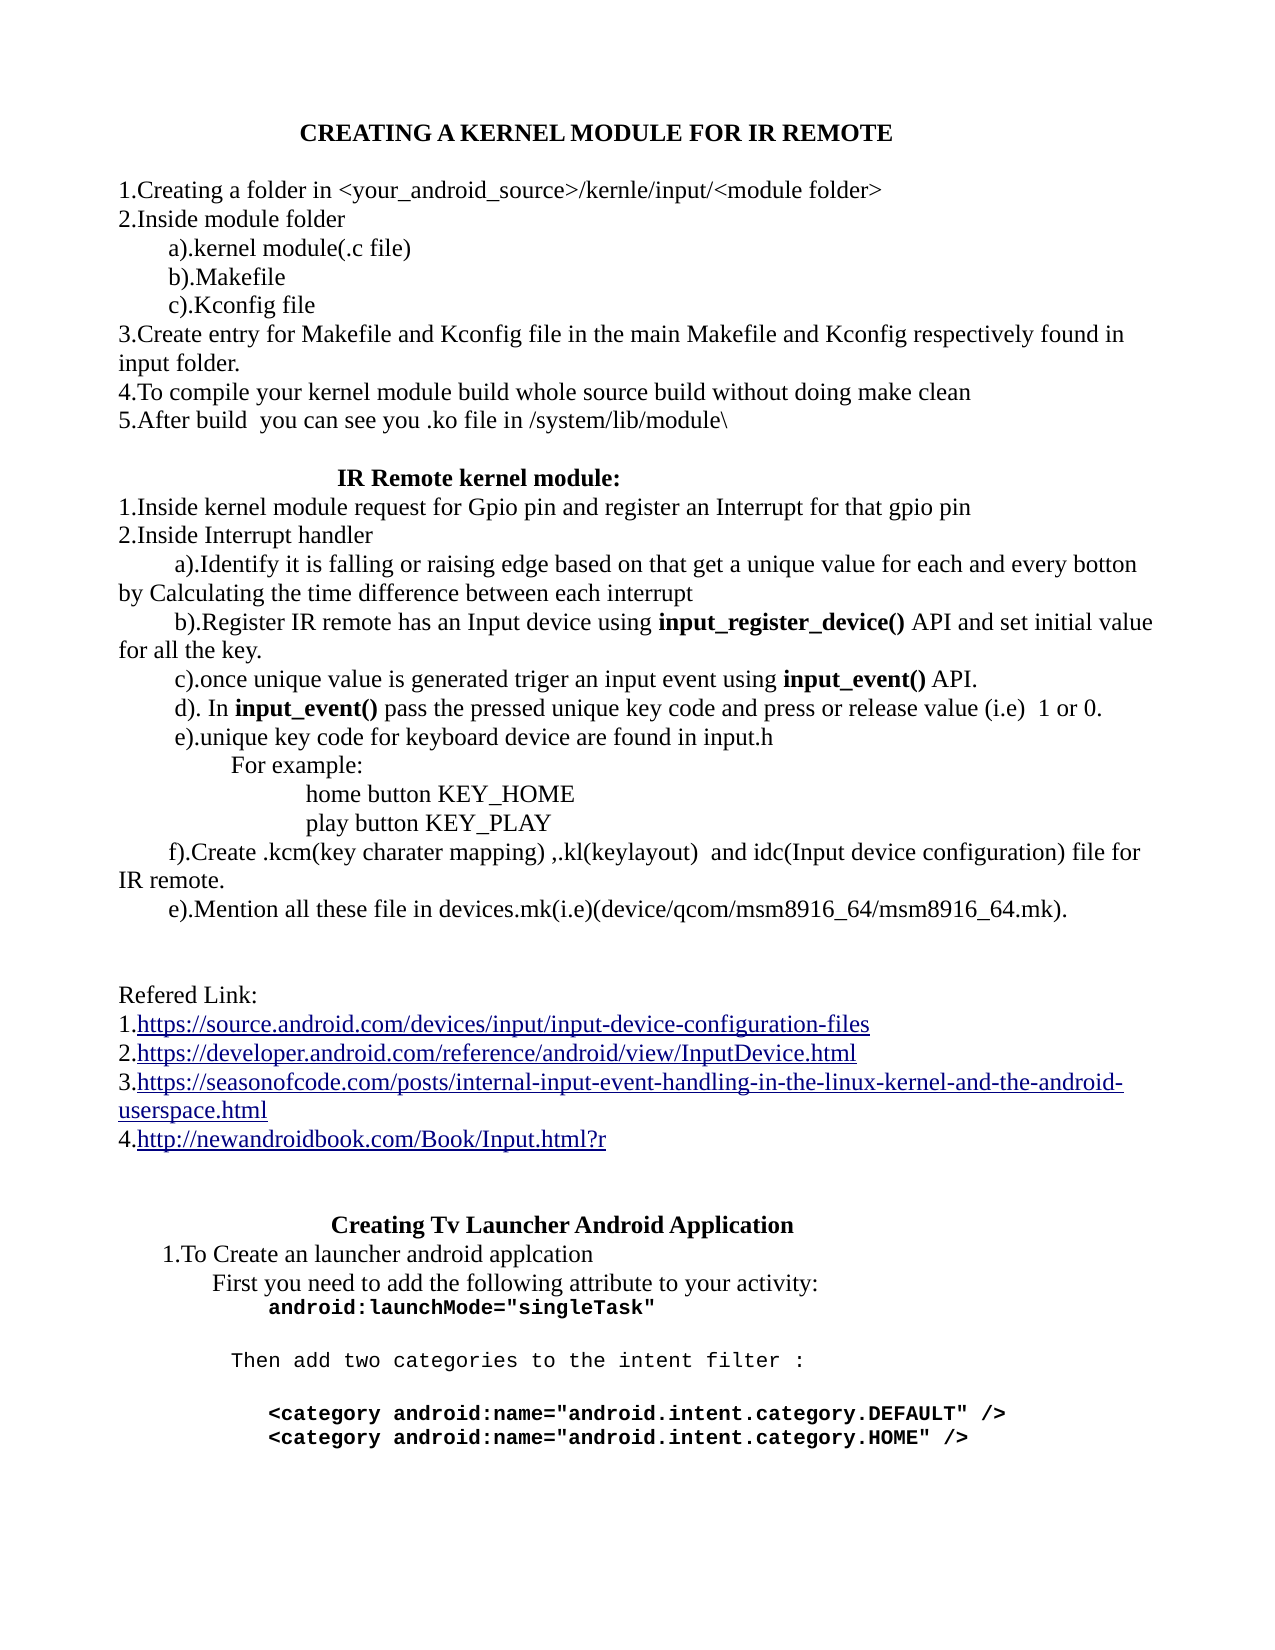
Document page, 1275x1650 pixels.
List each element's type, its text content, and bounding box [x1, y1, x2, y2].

text a).kernel module(.c file) [118, 233, 1157, 262]
text For example: [118, 751, 1157, 779]
text 1.To Create an launcher android applcation [118, 1239, 1157, 1268]
text <category android:name="android.intent.category.HOME" /> [118, 1427, 1157, 1450]
text 4.To compile your kernel module build whole source build without doing make clean [118, 377, 1157, 406]
text 3.Create entry for Makefile and Kconfig file in the main Makefile and Kconfig respectively found in input folder. [118, 319, 1157, 377]
text 4.http://newandroidbook.com/Book/Input.html?r [118, 1124, 1157, 1153]
text 1.Inside kernel module request for Gpio pin and register an Interrupt for that gpio pin [118, 492, 1157, 521]
text Creating Tv Launcher Android Application [118, 1211, 1157, 1239]
text android:launchMode="singleTask" [118, 1297, 1157, 1321]
text c).once unique value is generated triger an input event using input_event() API. [118, 664, 1157, 693]
text 2.Inside Interrupt handler [118, 521, 1157, 549]
text a).Identify it is falling or raising edge based on that get a unique value for each and every botton by Calculating the time difference between each interrupt [118, 549, 1157, 607]
text 1.Creating a folder in <your_android_source>/kernle/input/<module folder> [118, 176, 1157, 204]
text 2.Inside module folder [118, 204, 1157, 233]
text c).Kconfig file [118, 291, 1157, 319]
text First you need to add the following attribute to your activity: [118, 1268, 1157, 1297]
text CREATING A KERNEL MODULE FOR IR REMOTE [118, 118, 1157, 147]
text 5.After build you can see you .ko file in /system/lib/module\ [118, 406, 1157, 434]
text IR Remote kernel module: [118, 463, 1157, 492]
text b).Register IR remote has an Input device using input_register_device() API and set initial value for all the key. [118, 607, 1157, 664]
text 1.https://source.android.com/devices/input/input-device-configuration-files [118, 1009, 1157, 1038]
text 2.https://developer.android.com/reference/android/view/InputDevice.html [118, 1038, 1157, 1067]
text d). In input_event() pass the pressed unique key code and press or release value (i.e) 1 or 0. [118, 693, 1157, 722]
text Refered Link: [118, 981, 1157, 1009]
text e).unique key code for keyboard device are found in input.h [118, 722, 1157, 751]
text play button KEY_PLAY [118, 808, 1157, 837]
text e).Mention all these file in devices.mk(i.e)(device/qcom/msm8916_64/msm8916_64.mk). [118, 894, 1157, 923]
text b).Makefile [118, 262, 1157, 291]
text 3.https://seasonofcode.com/posts/internal-input-event-handling-in-the-linux-kernel-and-the-android-userspace.html [118, 1067, 1157, 1124]
text home button KEY_HOME [118, 779, 1157, 808]
text Then add two categories to the intent filter : [118, 1350, 1157, 1374]
text <category android:name="android.intent.category.DEFAULT" /> [118, 1403, 1157, 1427]
text f).Create .kcm(key charater mapping) ,.kl(keylayout) and idc(Input device configuration) file for IR remote. [118, 837, 1157, 894]
